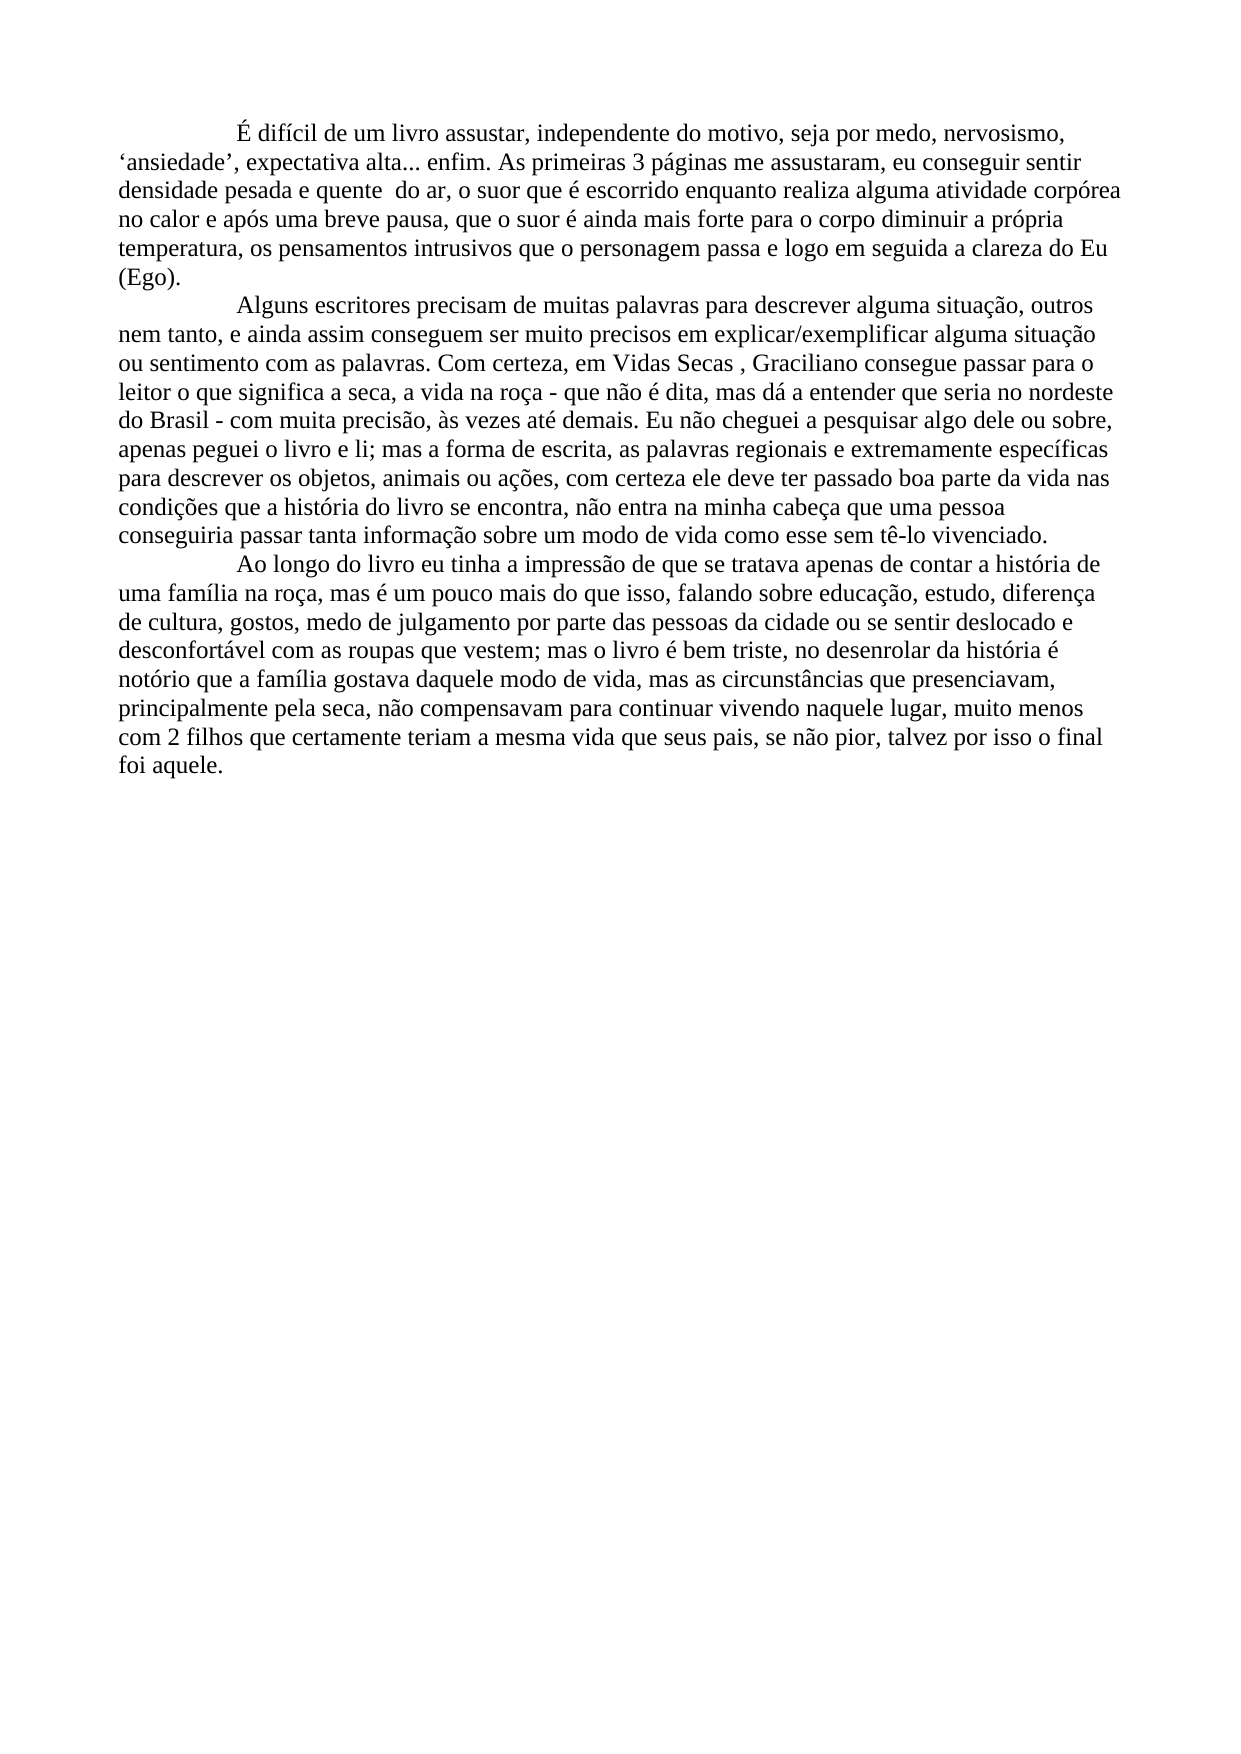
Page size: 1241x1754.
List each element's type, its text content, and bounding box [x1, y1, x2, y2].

text Alguns escritores precisam de muitas palavras para descrever alguma situação, outros nem tanto, e ainda assim conseguem ser muito precisos em explicar/exemplificar alguma situação ou sentimento com as palavras. Com certeza, em Vidas Secas , Graciliano consegue passar para o leitor o que significa a seca, a vida na roça - que não é dita, mas dá a entender que seria no nordeste do Brasil - com muita precisão, às vezes até demais. Eu não cheguei a pesquisar algo dele ou sobre, apenas peguei o livro e li; mas a forma de escrita, as palavras regionais e extremamente específicas para descrever os objetos, animais ou ações, com certeza ele deve ter passado boa parte da vida nas condições que a história do livro se encontra, não entra na minha cabeça que uma pessoa conseguiria passar tanta informação sobre um modo de vida como esse sem tê-lo vivenciado. [118, 291, 1122, 549]
text Ao longo do livro eu tinha a impressão de que se tratava apenas de contar a história de uma família na roça, mas é um pouco mais do que isso, falando sobre educação, estudo, diferença de cultura, gostos, medo de julgamento por parte das pessoas da cidade ou se sentir deslocado e desconfortável com as roupas que vestem; mas o livro é bem triste, no desenrolar da história é notório que a família gostava daquele modo de vida, mas as circunstâncias que presenciavam, principalmente pela seca, não compensavam para continuar vivendo naquele lugar, muito menos com 2 filhos que certamente teriam a mesma vida que seus pais, se não pior, talvez por isso o final foi aquele. [118, 549, 1122, 779]
text É difícil de um livro assustar, independente do motivo, seja por medo, nervosismo, ‘ansiedade’, expectativa alta... enfim. As primeiras 3 páginas me assustaram, eu conseguir sentir densidade pesada e quente do ar, o suor que é escorrido enquanto realiza alguma atividade corpórea no calor e após uma breve pausa, que o suor é ainda mais forte para o corpo diminuir a própria temperatura, os pensamentos intrusivos que o personagem passa e logo em seguida a clareza do Eu (Ego). [118, 118, 1122, 291]
